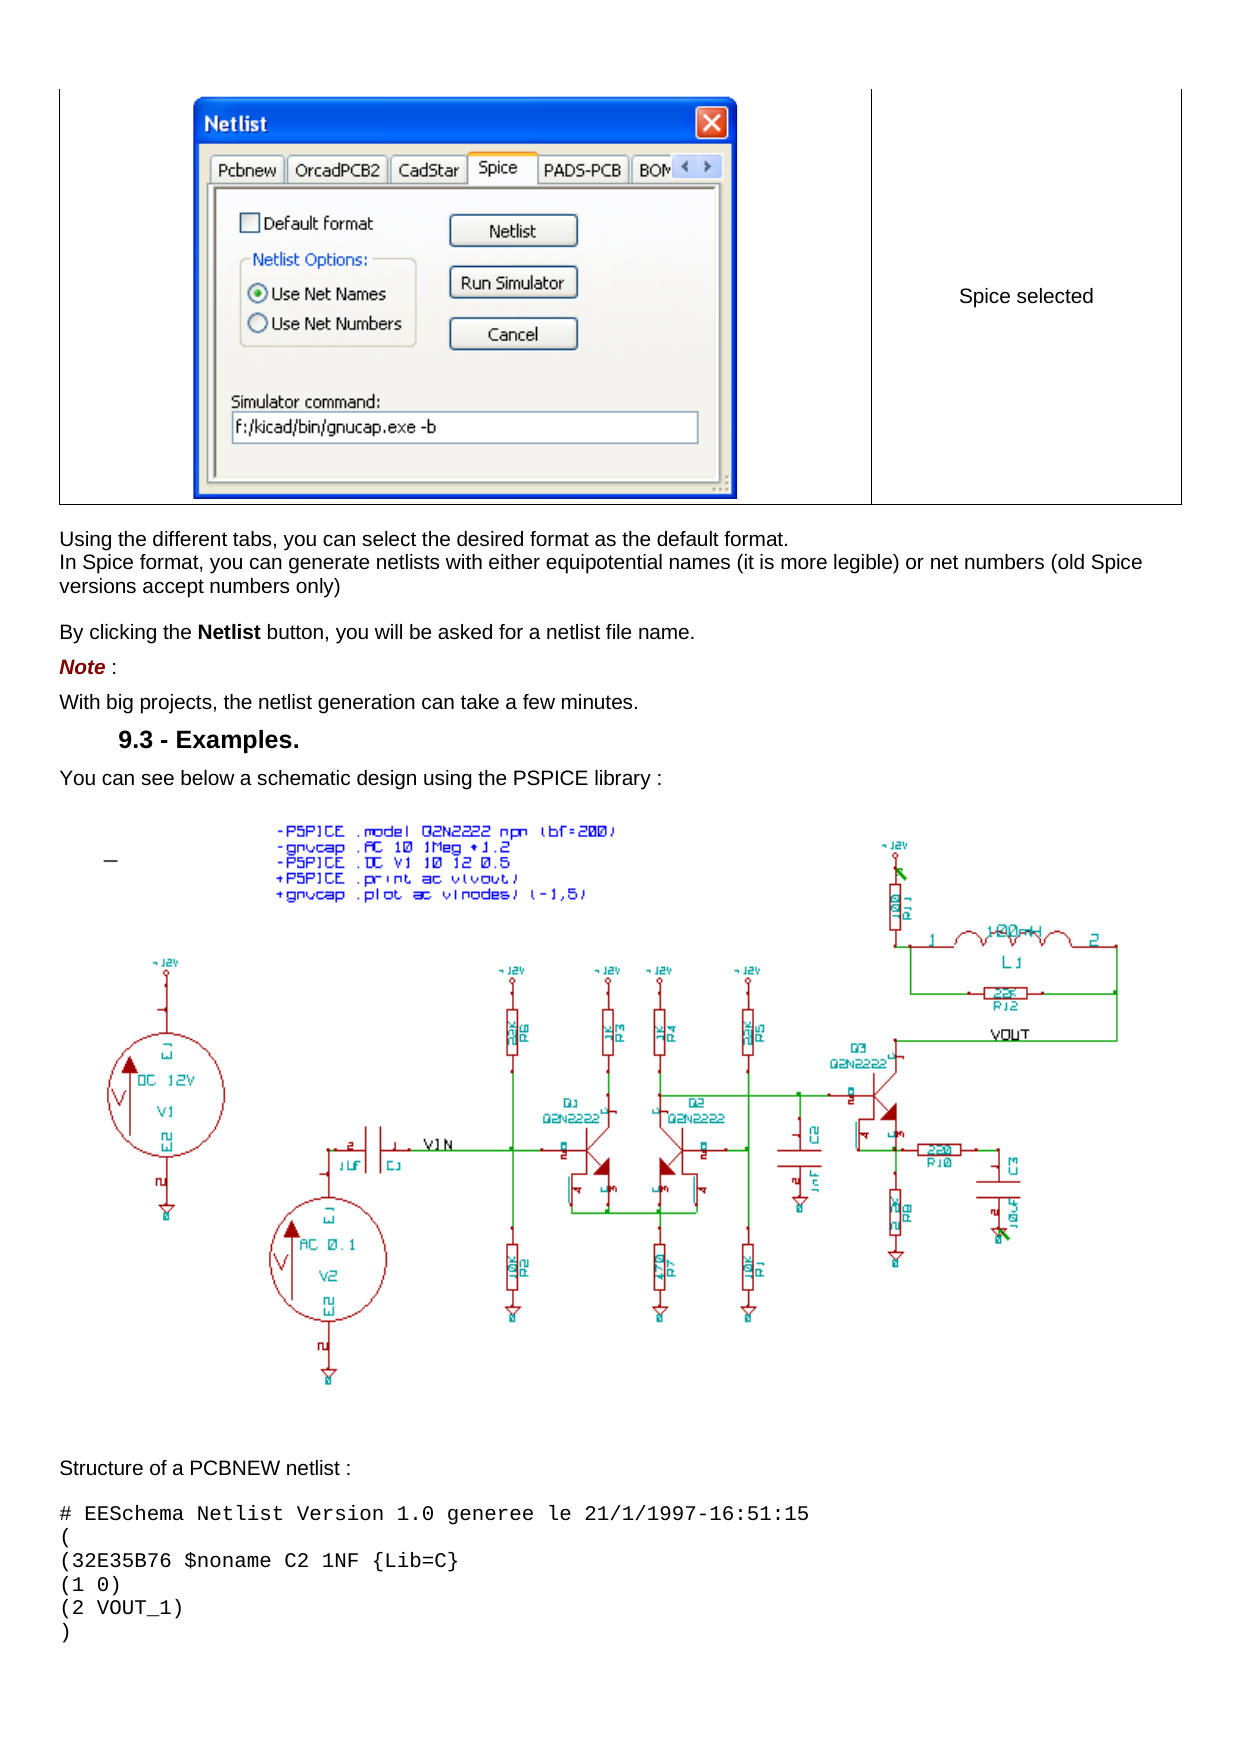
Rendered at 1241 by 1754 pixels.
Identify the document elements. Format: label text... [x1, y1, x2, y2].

table_cell [60, 89, 871, 504]
text (1 0) [59, 1574, 1181, 1597]
text (32E35B76 $noname C2 1NF {Lib=C} [59, 1550, 1181, 1574]
text In Spice format, you can generate netlists with either equipotential names (it is more legible) or net numbers (old Spice versions accept numbers only) [59, 551, 1181, 597]
text (2 VOUT_1) [59, 1597, 1181, 1621]
picture [193, 94, 738, 499]
text Structure of a PCBNEW netlist : [59, 1456, 1181, 1479]
text Using the different tabs, you can select the desired format as the default format. [59, 528, 1181, 551]
text You can see below a schematic design using the PSPICE library : [59, 766, 1181, 789]
text # EESchema Netlist Version 1.0 generee le 21/1/1997-16:51:15 [59, 1503, 1181, 1527]
text ( [59, 1527, 1181, 1550]
text With big projects, the netlist generation can take a few minutes. [59, 690, 1181, 713]
text ) [59, 1621, 1181, 1644]
subtitle Examples. [44, 726, 1181, 754]
picture [103, 812, 1137, 1410]
table_cell Spice selected [872, 89, 1181, 504]
text Note : [59, 656, 1181, 679]
text By clicking the Netlist button, you will be asked for a netlist file name. [59, 621, 1181, 644]
